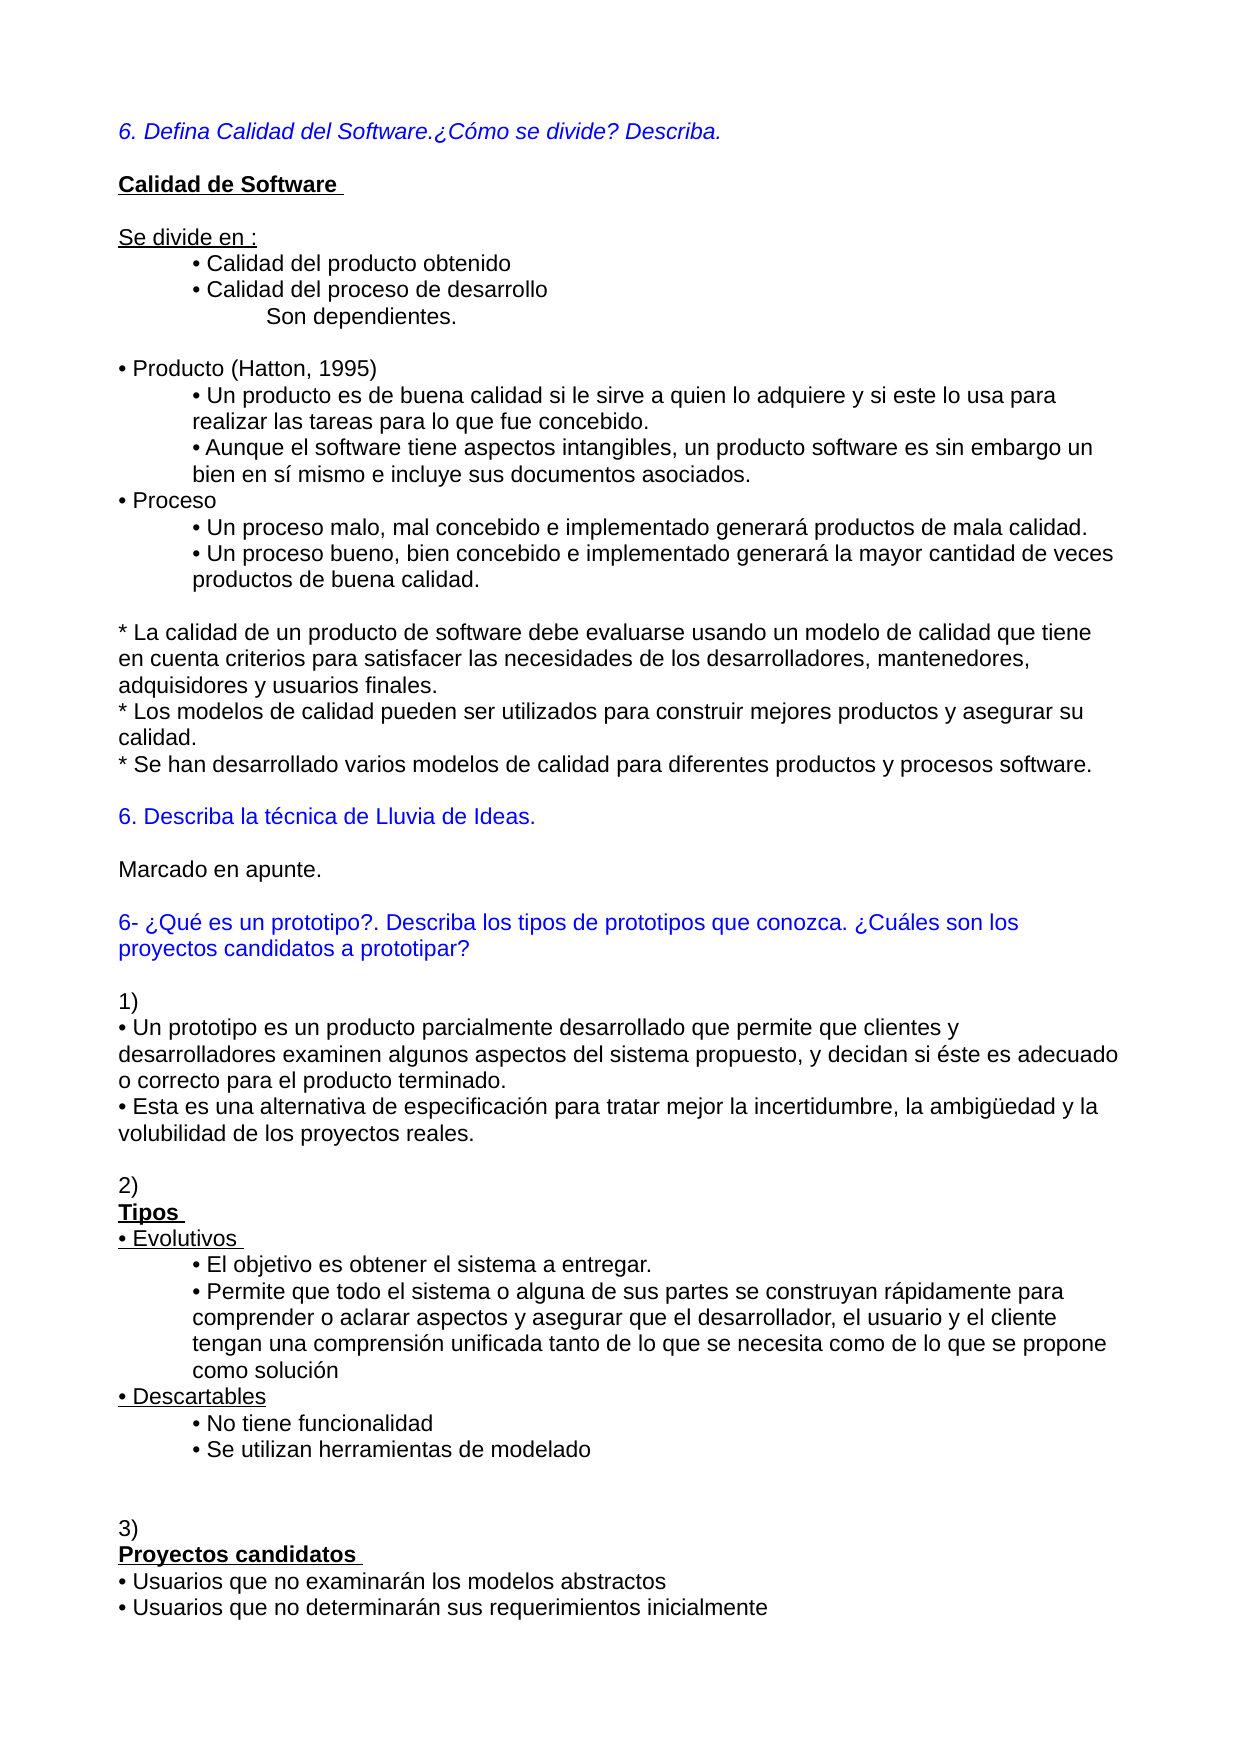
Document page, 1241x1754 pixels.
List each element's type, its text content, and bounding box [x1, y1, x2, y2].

text • Descartables [118, 1383, 1122, 1409]
text • Evolutivos [118, 1225, 1122, 1251]
text * Se han desarrollado varios modelos de calidad para diferentes productos y procesos software. [118, 751, 1122, 777]
text 6. Describa la técnica de Lluvia de Ideas. [118, 803, 1122, 830]
text • Permite que todo el sistema o alguna de sus partes se construyan rápidamente para comprender o aclarar aspectos y asegurar que el desarrollador, el usuario y el cliente tengan una comprensión unificada tanto de lo que se necesita como de lo que se propone como solución [118, 1278, 1122, 1383]
text • El objetivo es obtener el sistema a entregar. [118, 1251, 1122, 1278]
text * Los modelos de calidad pueden ser utilizados para construir mejores productos y asegurar su calidad. [118, 698, 1122, 751]
text • Un prototipo es un producto parcialmente desarrollado que permite que clientes y desarrolladores examinen algunos aspectos del sistema propuesto, y decidan si éste es adecuado o correcto para el producto terminado. [118, 1014, 1122, 1093]
text Proyectos candidatos [118, 1541, 1122, 1568]
text 3) [118, 1515, 1122, 1541]
text 6- ¿Qué es un prototipo?. Describa los tipos de prototipos que conozca. ¿Cuáles son los proyectos candidatos a prototipar? [118, 909, 1122, 961]
text Son dependientes. [118, 303, 1122, 329]
text • Un proceso bueno, bien concebido e implementado generará la mayor cantidad de veces productos de buena calidad. [118, 540, 1122, 592]
text • Un producto es de buena calidad si le sirve a quien lo adquiere y si este lo usa para realizar las tareas para lo que fue concebido. [118, 382, 1122, 434]
text • Un proceso malo, mal concebido e implementado generará productos de mala calidad. [118, 513, 1122, 540]
text • Proceso [118, 487, 1122, 513]
text * La calidad de un producto de software debe evaluarse usando un modelo de calidad que tiene en cuenta criterios para satisfacer las necesidades de los desarrolladores, mantenedores, adquisidores y usuarios finales. [118, 619, 1122, 698]
text • Usuarios que no examinarán los modelos abstractos [118, 1568, 1122, 1594]
text • Se utilizan herramientas de modelado [118, 1436, 1122, 1462]
text • Calidad del producto obtenido [118, 250, 1122, 276]
text Se divide en : [118, 223, 1122, 250]
text • Aunque el software tiene aspectos intangibles, un producto software es sin embargo un bien en sí mismo e incluye sus documentos asociados. [118, 434, 1122, 487]
text 1) [118, 988, 1122, 1014]
text • Esta es una alternativa de especificación para tratar mejor la incertidumbre, la ambigüedad y la volubilidad de los proyectos reales. [118, 1093, 1122, 1146]
text • Calidad del proceso de desarrollo [118, 276, 1122, 303]
text 6. Defina Calidad del Software.¿Cómo se divide? Describa. [118, 118, 1122, 144]
text • Usuarios que no determinarán sus requerimientos inicialmente [118, 1594, 1122, 1620]
text • Producto (Hatton, 1995) [118, 355, 1122, 382]
text Marcado en apunte. [118, 856, 1122, 882]
text Calidad de Software [118, 171, 1122, 197]
text • No tiene funcionalidad [118, 1409, 1122, 1436]
text Tipos [118, 1199, 1122, 1225]
text 2) [118, 1172, 1122, 1199]
